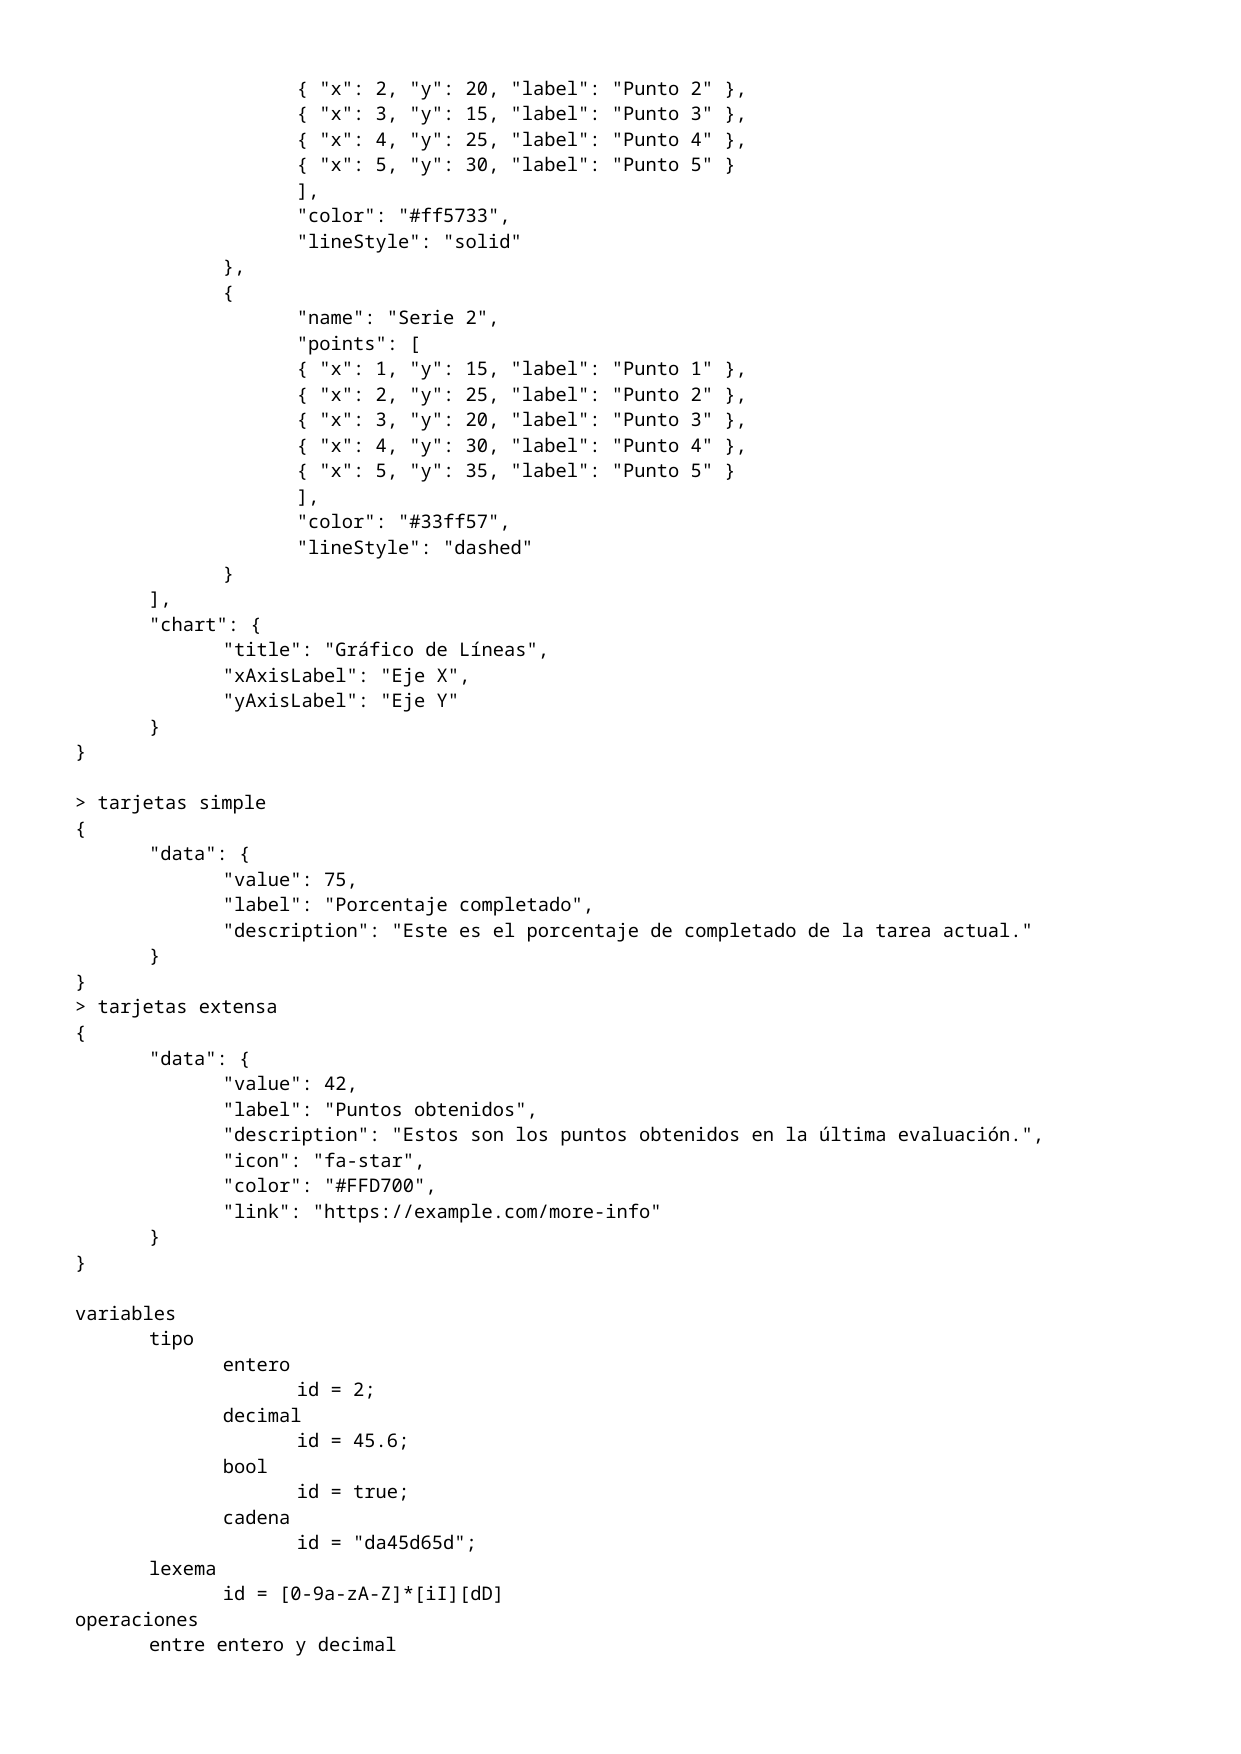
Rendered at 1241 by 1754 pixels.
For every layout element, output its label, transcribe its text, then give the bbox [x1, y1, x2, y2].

text { "x": 2, "y": 20, "label": "Punto 2" }, { "x": 3, "y": 15, "label": "Punto 3" }, { "x": 4, "y": 25, "label": "Punto 4" }, { "x": 5, "y": 30, "label": "Punto 5" } ], "color": "#ff5733", "lineStyle": "solid" }, { "name": "Serie 2", "points": [ { "x": 1, "y": 15, "label": "Punto 1" }, { "x": 2, "y": 25, "label": "Punto 2" }, { "x": 3, "y": 20, "label": "Punto 3" }, { "x": 4, "y": 30, "label": "Punto 4" }, { "x": 5, "y": 35, "label": "Punto 5" } ], "color": "#33ff57", "lineStyle": "dashed" } ], "chart": { "title": "Gráfico de Líneas", "xAxisLabel": "Eje X", "yAxisLabel": "Eje Y" } } > tarjetas simple { "data": { "value": 75, "label": "Porcentaje completado", "description": "Este es el porcentaje de completado de la tarea actual." } } > tarjetas extensa { "data": { "value": 42, "label": "Puntos obtenidos", "description": "Estos son los puntos obtenidos en la última evaluación.", "icon": "fa-star", "color": "#FFD700", "link": "https://example.com/more-info" } } variables tipo entero id = 2; decimal id = 45.6; bool id = true; cadena id = "da45d65d"; lexema id = [0-9a-zA-Z]*[iI][dD] operaciones entre entero y decimal [75, 75, 1165, 1657]
